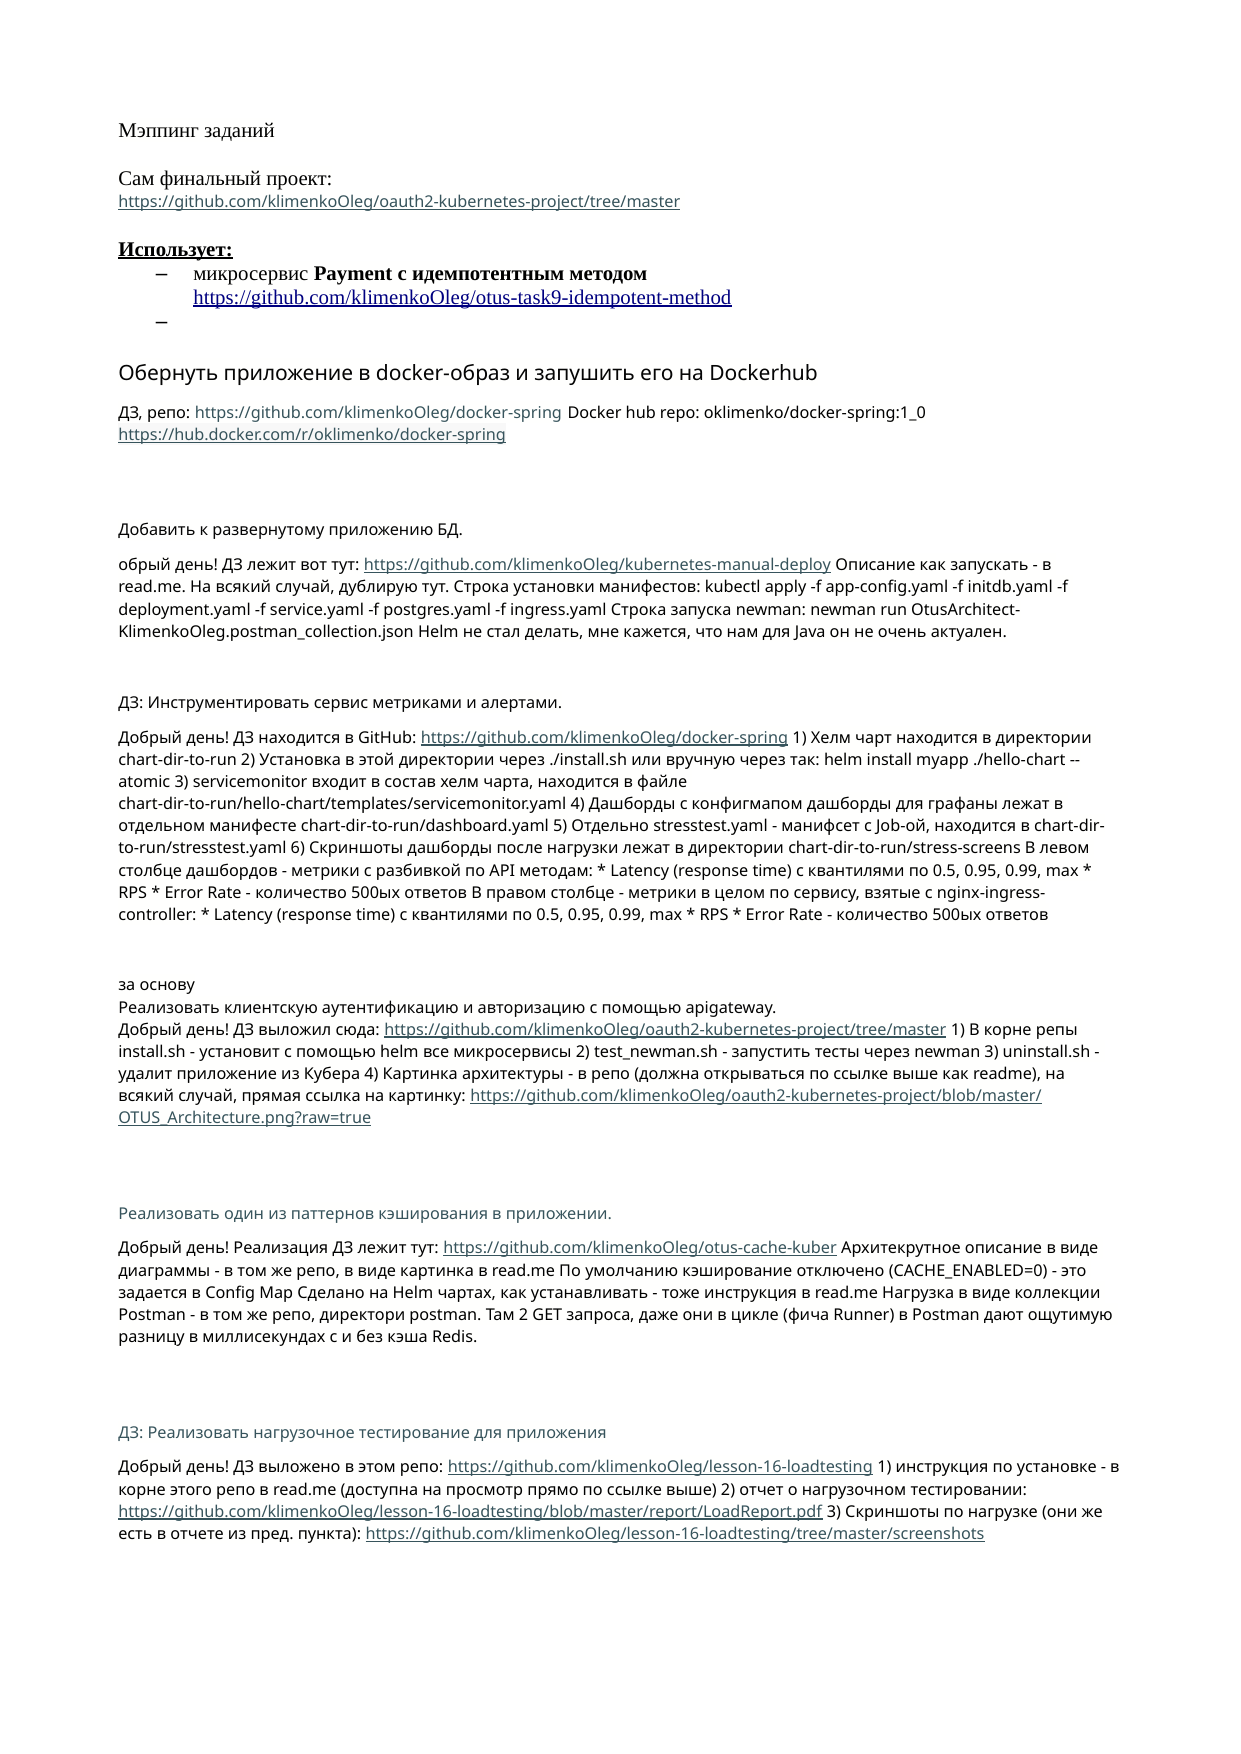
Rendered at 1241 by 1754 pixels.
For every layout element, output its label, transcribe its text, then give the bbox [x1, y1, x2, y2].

text https://github.com/klimenkoOleg/oauth2-kubernetes-project/tree/master [118, 190, 1122, 212]
text за основу Реализовать клиентскую аутентификацию и авторизацию с помощью apigateway. [118, 973, 1122, 1018]
subtitle Добавить к развернутому приложению БД. [118, 518, 1122, 541]
text Сам финальный проект: [118, 166, 1122, 190]
list https://github.com/klimenkoOleg/otus-task9-idempotent-method [156, 285, 1122, 309]
text Добрый день! ДЗ выложил сюда: https://github.com/klimenkoOleg/oauth2-kubernetes-project/tree/master 1) В корне репы install.sh - установит с помощью helm все микросервисы 2) test_newman.sh - запустить тесты через newman 3) uninstall.sh - удалит приложение из Кубера 4) Картинка архитектуры - в репо (должна открываться по ссылке выше как readme), на всякий случай, прямая ссылка на картинку: https://github.com/klimenkoOleg/oauth2-kubernetes-project/blob/master/OTUS_Architecture.png?raw=true [118, 1018, 1122, 1129]
text обрый день! ДЗ лежит вот тут: https://github.com/klimenkoOleg/kubernetes-manual-deploy Описание как запускать - в read.me. На всякий случай, дублирую тут. Строка установки манифестов: kubectl apply -f app-config.yaml -f initdb.yaml -f deployment.yaml -f service.yaml -f postgres.yaml -f ingress.yaml Строка запуска newman: newman run OtusArchitect-KlimenkoOleg.postman_collection.json Helm не стал делать, мне кажется, что нам для Java он не очень актуален. [118, 553, 1122, 642]
subtitle ДЗ: Инструментировать сервис метриками и алертами. [118, 691, 1122, 713]
text Добрый день! Реализация ДЗ лежит тут: https://github.com/klimenkoOleg/otus-cache-kuber Архитекрутное описание в виде диаграммы - в том же репо, в виде картинка в read.me По умолчанию кэширование отключено (CACHE_ENABLED=0) - это задается в Config Map Сделано на Helm чартах, как устанавливать - тоже инструкция в read.me Нагрузка в виде коллекции Postman - в том же репо, директори postman. Там 2 GET запроса, даже они в цикле (фича Runner) в Postman дают ощутимую разницу в миллисекундах с и без кэша Redis. [118, 1237, 1122, 1347]
subtitle Обернуть приложение в docker-образ и запушить его на Dockerhub [118, 358, 1122, 386]
text Мэппинг заданий [118, 118, 1122, 142]
text https://hub.docker.com/r/oklimenko/docker-spring [118, 423, 1122, 445]
text Добрый день! ДЗ находится в GitHub: https://github.com/klimenkoOleg/docker-spring 1) Хелм чарт находится в директории chart-dir-to-run 2) Установка в этой директории через ./install.sh или вручную через так: helm install myapp ./hello-chart --atomic 3) servicemonitor входит в состав хелм чарта, находится в файле chart-dir-to-run/hello-chart/templates/servicemonitor.yaml 4) Дашборды c конфигмапом дашборды для графаны лежат в отдельном манифесте chart-dir-to-run/dashboard.yaml 5) Отдельно stresstest.yaml - манифсет с Job-ой, находится в chart-dir-to-run/stresstest.yaml 6) Скриншоты дашборды после нагрузки лежат в директории chart-dir-to-run/stress-screens В левом столбце дашбордов - метрики с разбивкой по API методам: * Latency (response time) с квантилями по 0.5, 0.95, 0.99, max * RPS * Error Rate - количество 500ых ответов В правом столбце - метрики в целом по сервису, взятые с nginx-ingress-controller: * Latency (response time) с квантилями по 0.5, 0.95, 0.99, max * RPS * Error Rate - количество 500ых ответов [118, 726, 1122, 925]
list микросервис Payment с идемпотентным методом [156, 261, 1122, 285]
text Добрый день! ДЗ выложено в этом репо: https://github.com/klimenkoOleg/lesson-16-loadtesting 1) инструкция по установке - в корне этого репо в read.me (доступна на просмотр прямо по ссылке выше) 2) отчет о нагрузочном тестировании: https://github.com/klimenkoOleg/lesson-16-loadtesting/blob/master/report/LoadReport.pdf 3) Скриншоты по нагрузке (они же есть в отчете из пред. пункта): https://github.com/klimenkoOleg/lesson-16-loadtesting/tree/master/screenshots [118, 1455, 1122, 1544]
text ДЗ, репо: https://github.com/klimenkoOleg/docker-spring Docker hub repo: oklimenko/docker-spring:1_0 [118, 399, 1122, 423]
subtitle Реализовать один из паттернов кэширования в приложении. [118, 1202, 1122, 1224]
subtitle ДЗ: Реализовать нагрузочное тестирование для приложения [118, 1421, 1122, 1443]
text Использует: [118, 237, 1122, 261]
